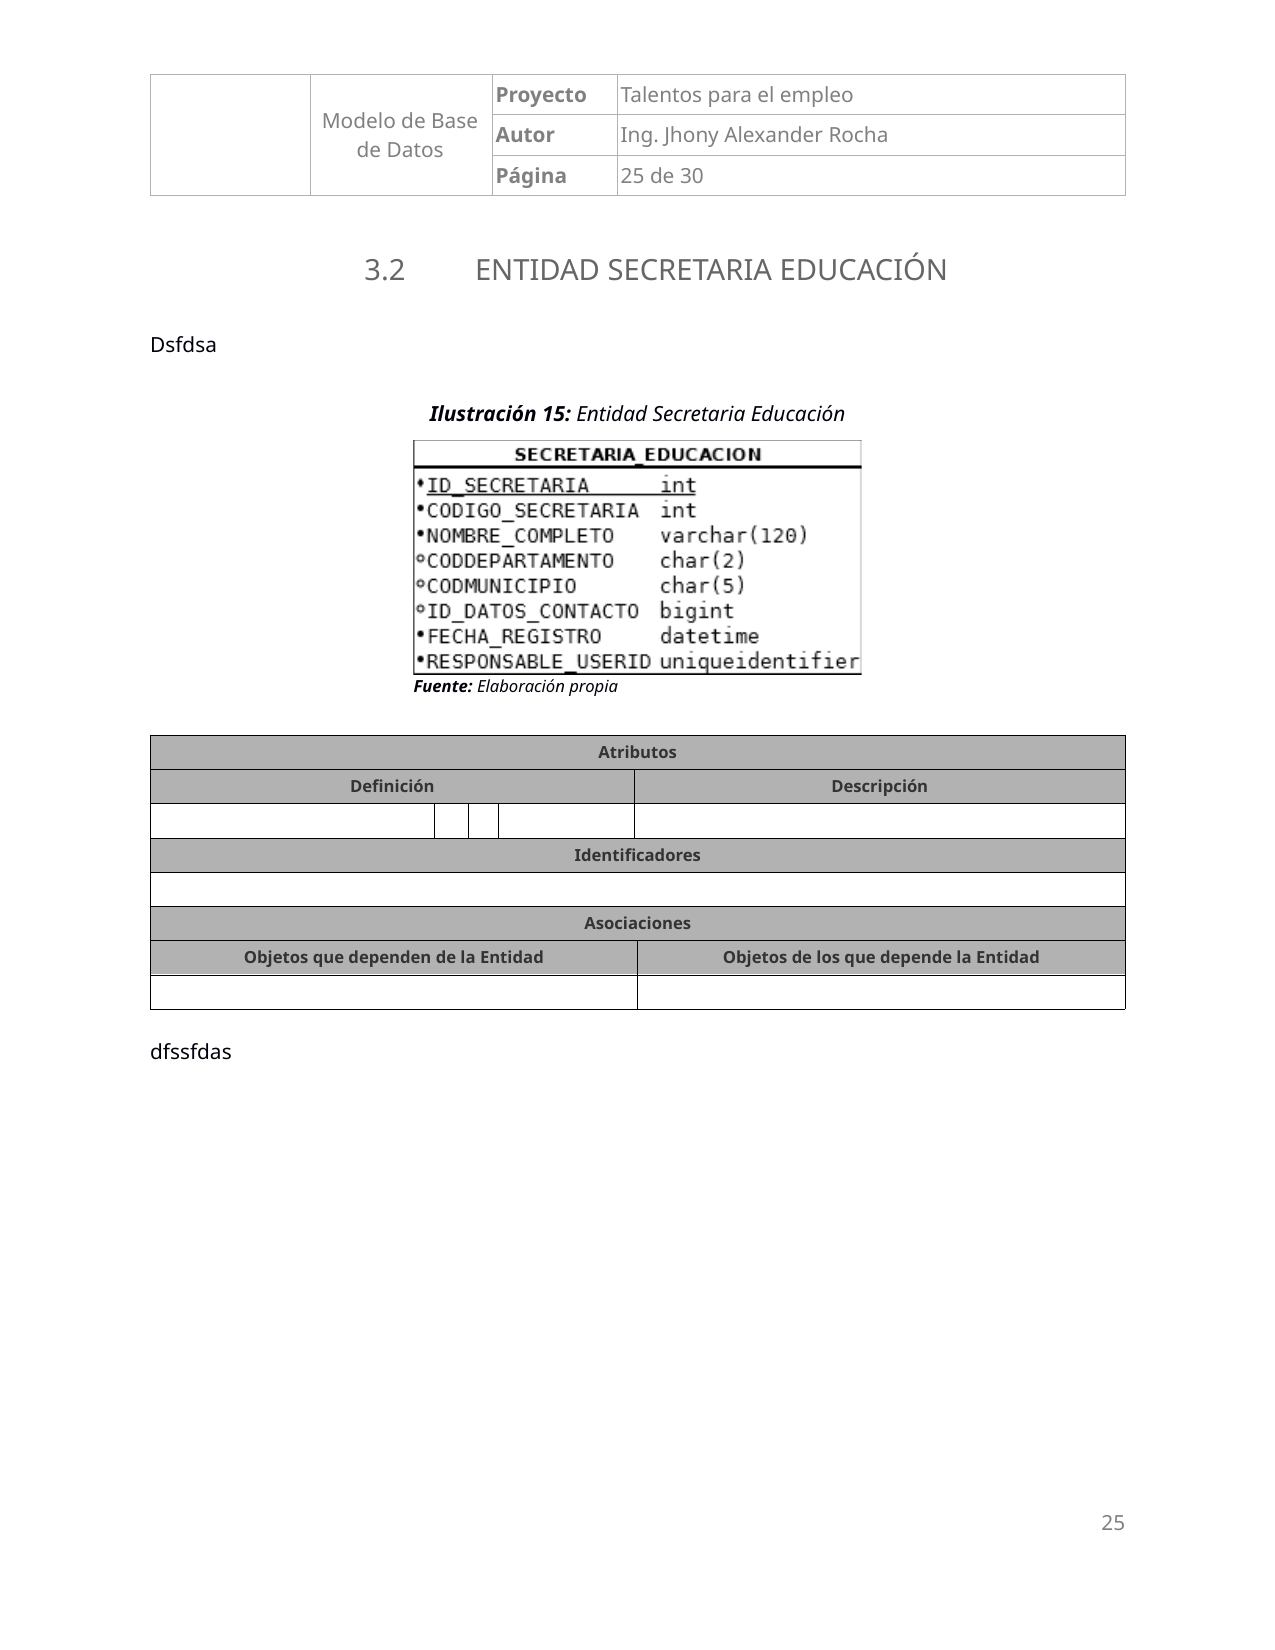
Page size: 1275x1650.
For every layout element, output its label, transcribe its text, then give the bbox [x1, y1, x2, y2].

text Dsfdsa [150, 330, 1125, 358]
table_cell [151, 873, 1125, 906]
table_cell [469, 804, 498, 837]
table_header Atributos [151, 736, 1125, 769]
table_cell [499, 804, 634, 837]
table_cell [435, 804, 468, 837]
picture [413, 440, 862, 675]
table_cell Objetos que dependen de la Entidad [151, 941, 637, 974]
table_cell [635, 804, 1125, 837]
table_cell Definición [151, 770, 634, 803]
text Ilustración 15: Entidad Secretaria Educación [413, 399, 862, 440]
text Fuente: Elaboración propia [413, 675, 862, 697]
table_cell Identificadores [151, 839, 1125, 872]
table_cell Asociaciones [151, 907, 1125, 940]
table_cell Objetos de los que depende la Entidad [638, 941, 1125, 974]
table_cell [638, 976, 1125, 1009]
table_cell Descripción [635, 770, 1125, 803]
subtitle Entidad Secretaria Educación [179, 249, 1125, 289]
table_cell [151, 804, 434, 837]
table_cell [151, 976, 637, 1009]
text dfssfdas [150, 1037, 1125, 1066]
